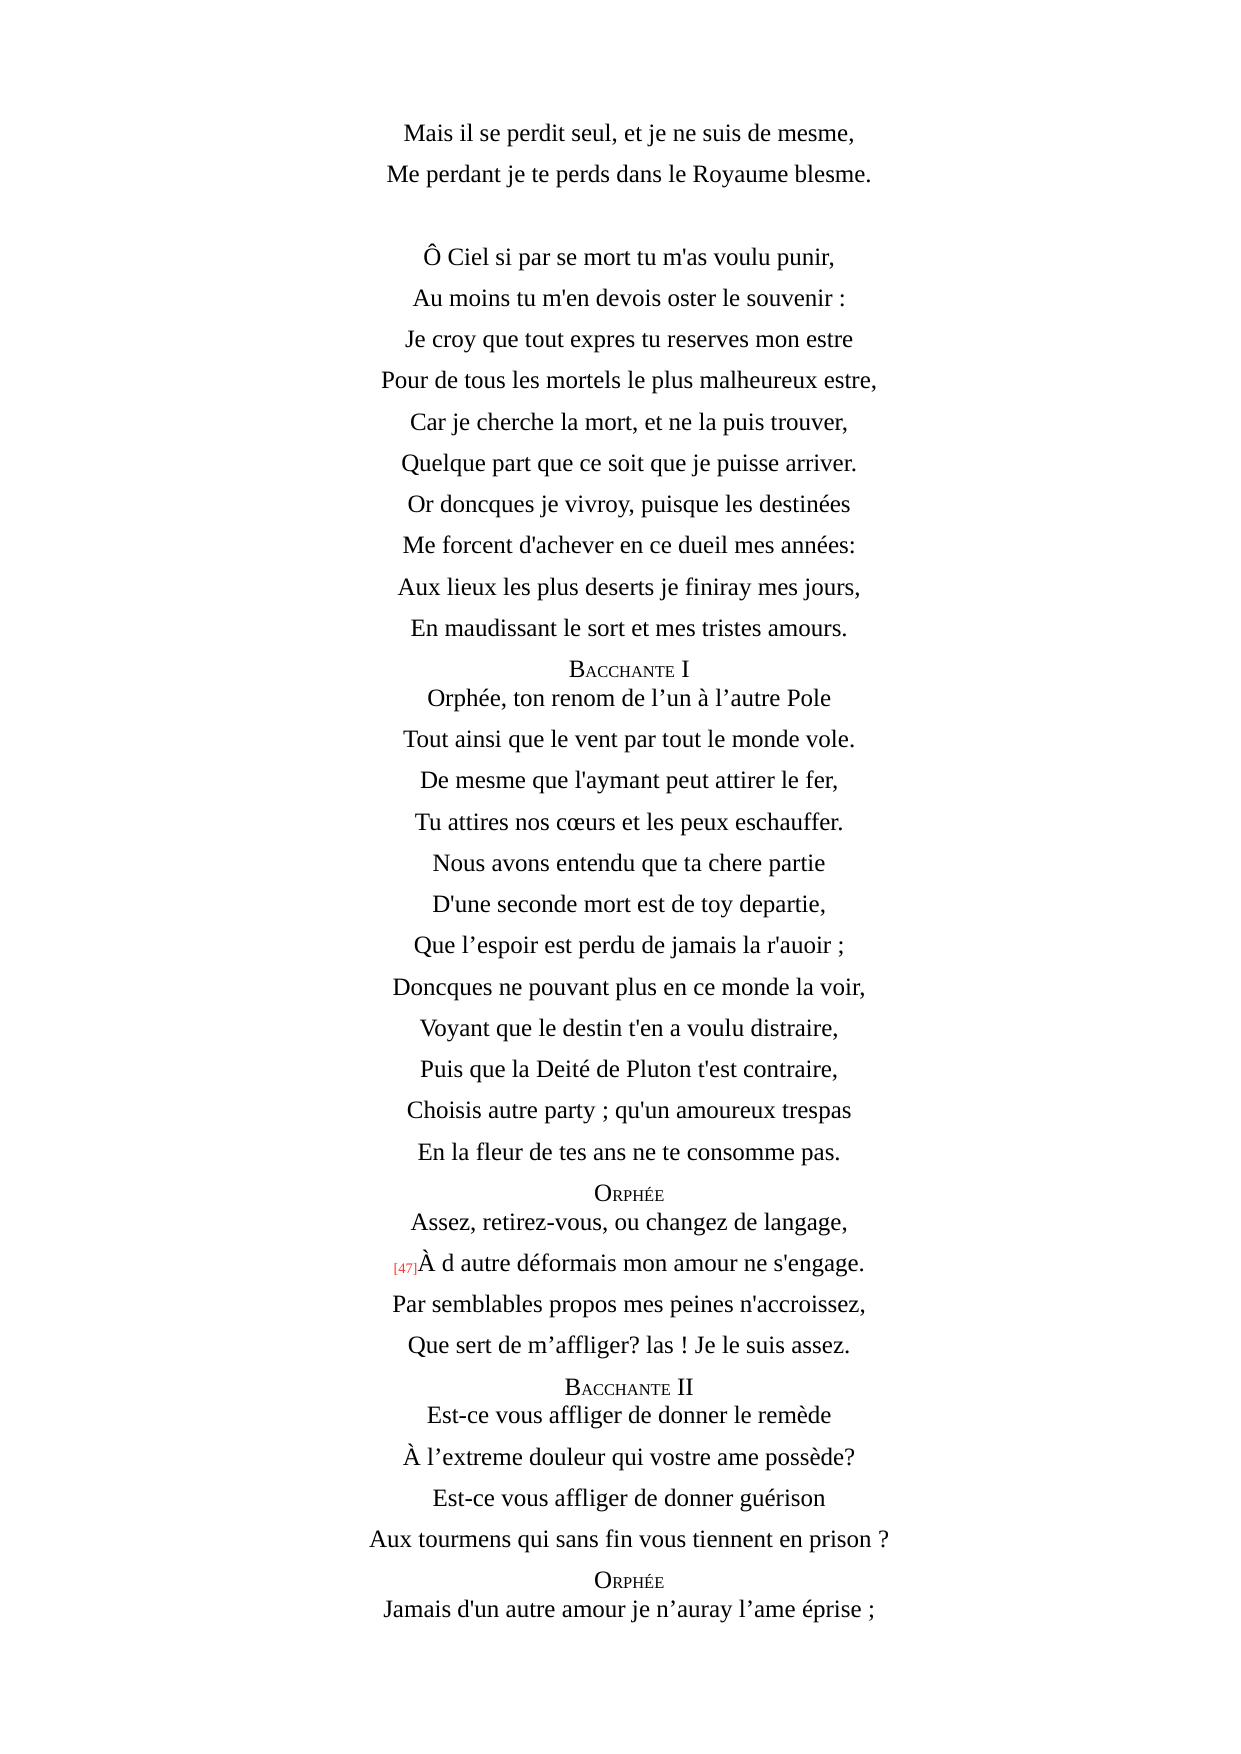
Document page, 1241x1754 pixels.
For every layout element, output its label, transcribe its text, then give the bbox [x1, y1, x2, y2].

text Assez, retirez-vous, ou changez de langage, [118, 1207, 1122, 1236]
text Que sert de m’affliger? las ! Je le suis assez. [118, 1331, 1122, 1359]
text Me perdant je te perds dans le Royaume blesme. [118, 159, 1122, 188]
text Orphée [118, 1178, 1122, 1207]
text Or doncques je vivroy, puisque les destinées [118, 489, 1122, 518]
text Voyant que le destin t'en a voulu distraire, [118, 1013, 1122, 1042]
text Doncques ne pouvant plus en ce monde la voir, [118, 972, 1122, 1001]
text Puis que la Deité de Pluton t'est contraire, [118, 1054, 1122, 1083]
text Aux tourmens qui sans fin vous tiennent en prison ? [118, 1524, 1122, 1553]
text De mesme que l'aymant peut attirer le fer, [118, 766, 1122, 794]
text Orphée, ton renom de l’un à l’autre Pole [118, 683, 1122, 712]
text Nous avons entendu que ta chere partie [118, 848, 1122, 877]
text Bacchante II [118, 1372, 1122, 1401]
text Me forcent d'achever en ce dueil mes années: [118, 531, 1122, 559]
text Jamais d'un autre amour je n’auray l’ame éprise ; [118, 1594, 1122, 1623]
text Est-ce vous affliger de donner le remède [118, 1401, 1122, 1429]
text Quelque part que ce soit que je puisse arriver. [118, 448, 1122, 477]
text À l’extreme douleur qui vostre ame possède? [118, 1442, 1122, 1471]
text Au moins tu m'en devois oster le souvenir : [118, 283, 1122, 312]
text D'une seconde mort est de toy departie, [118, 889, 1122, 918]
text En maudissant le sort et mes tristes amours. [118, 613, 1122, 642]
text Orphée [118, 1566, 1122, 1594]
text Choisis autre party ; qu'un amoureux trespas [118, 1096, 1122, 1124]
text Car je cherche la mort, et ne la puis trouver, [118, 407, 1122, 436]
text Que l’espoir est perdu de jamais la r'auoir ; [118, 931, 1122, 959]
text Tout ainsi que le vent par tout le monde vole. [118, 724, 1122, 753]
text En la fleur de tes ans ne te consomme pas. [118, 1137, 1122, 1166]
text Je croy que tout expres tu reserves mon estre [118, 324, 1122, 353]
text Est-ce vous affliger de donner guérison [118, 1483, 1122, 1512]
text Ô Ciel si par se mort tu m'as voulu punir, [118, 242, 1122, 271]
text [47]À d autre déformais mon amour ne s'engage. [118, 1248, 1122, 1277]
text Tu attires nos cœurs et les peux eschauffer. [118, 807, 1122, 836]
text Bacchante I [118, 654, 1122, 683]
text Pour de tous les mortels le plus malheureux estre, [118, 366, 1122, 394]
text Mais il se perdit seul, et je ne suis de mesme, [118, 118, 1122, 147]
text Par semblables propos mes peines n'accroissez, [118, 1289, 1122, 1318]
text Aux lieux les plus deserts je finiray mes jours, [118, 572, 1122, 601]
